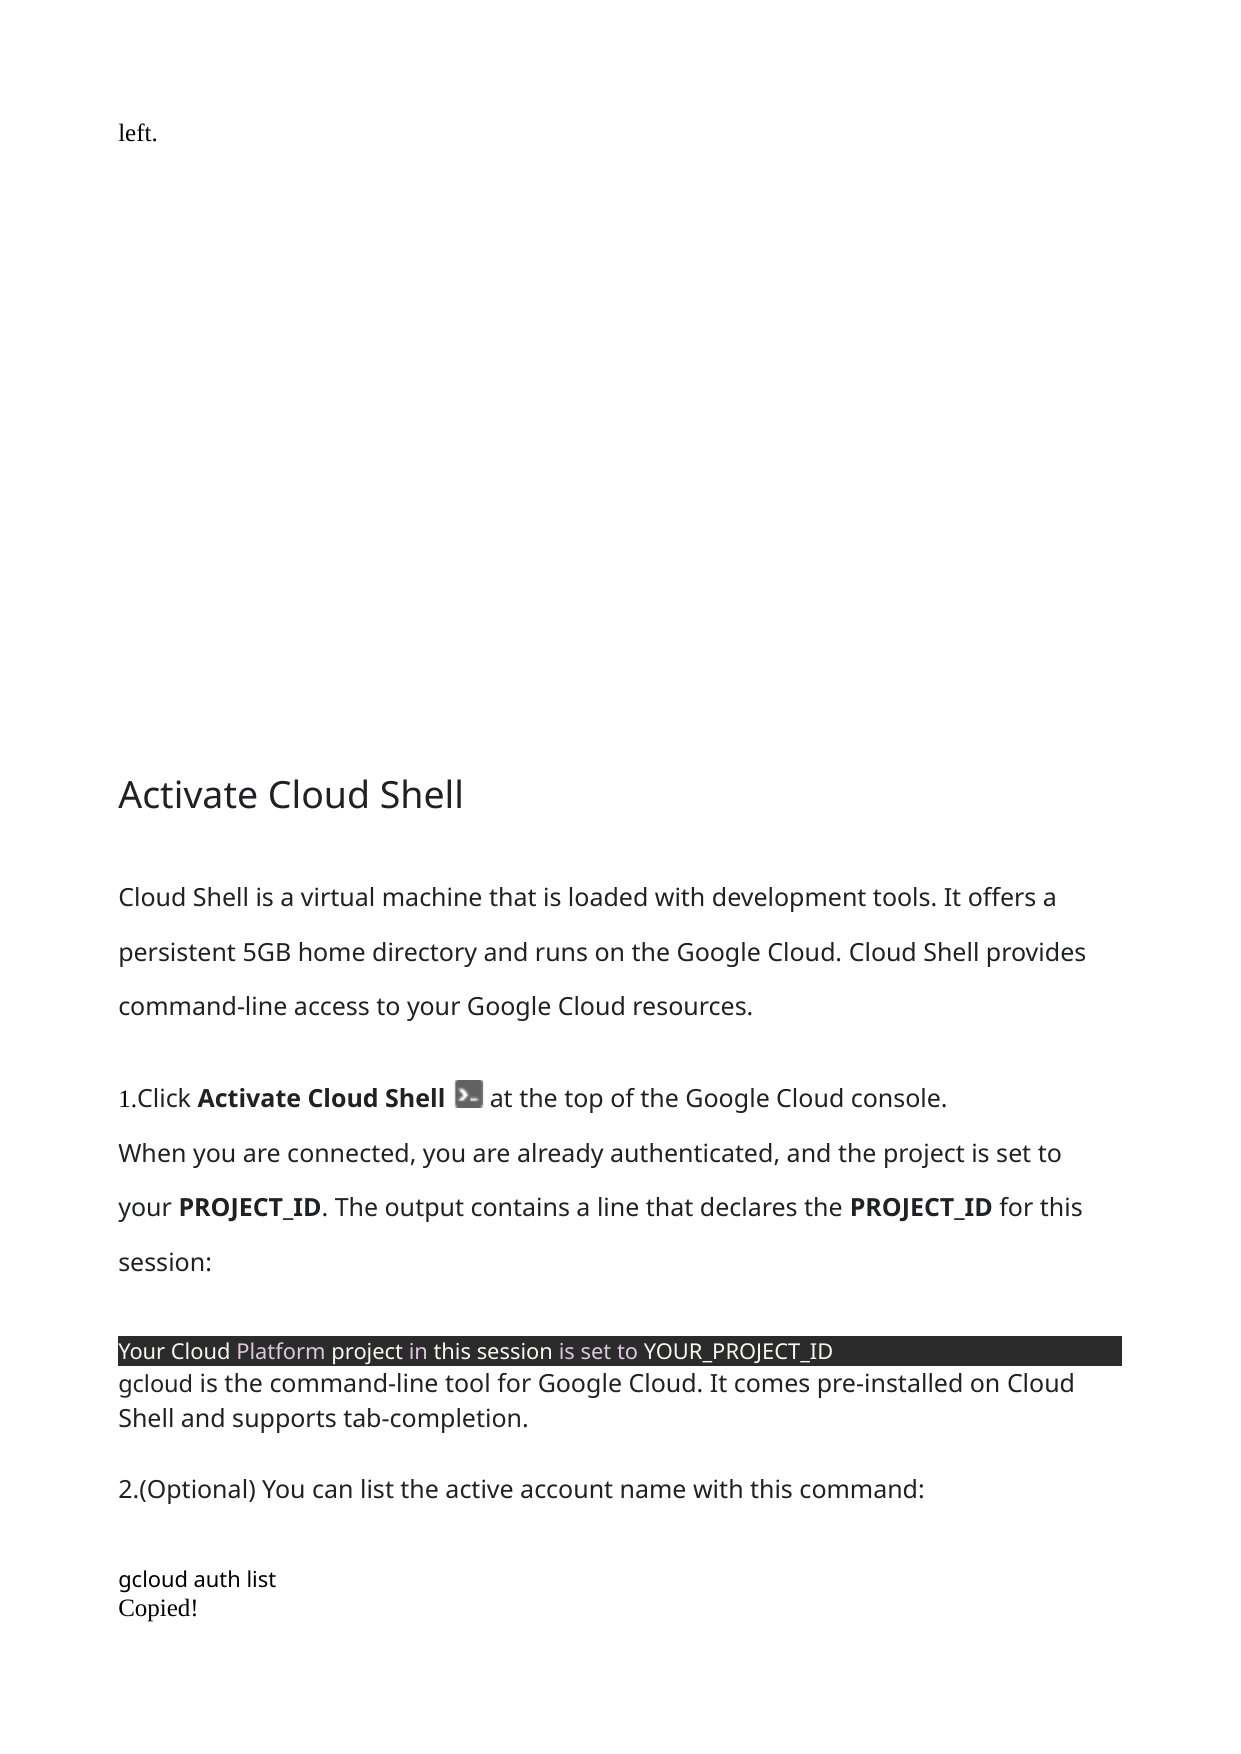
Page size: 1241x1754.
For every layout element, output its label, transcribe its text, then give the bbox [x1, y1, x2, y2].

list (Optional) You can list the active account name with this command: [118, 1472, 1122, 1506]
text left. [118, 118, 1122, 662]
text Your Cloud Platform project in this session is set to YOUR_PROJECT_ID [118, 1336, 1122, 1366]
subtitle Activate Cloud Shell [118, 768, 1122, 819]
picture [451, 1080, 484, 1108]
text gcloud auth list [118, 1564, 1122, 1593]
text Cloud Shell is a virtual machine that is loaded with development tools. It offers a persistent 5GB home directory and runs on the Google Cloud. Cloud Shell provides command-line access to your Google Cloud resources. [118, 880, 1122, 1023]
text Copied! [118, 1593, 1109, 1622]
text gcloud is the command-line tool for Google Cloud. It comes pre-installed on Cloud Shell and supports tab-completion. [118, 1366, 1122, 1434]
list Click Activate Cloud Shell at the top of the Google Cloud console. [118, 1081, 1122, 1115]
text When you are connected, you are already authenticated, and the project is set to your PROJECT_ID. The output contains a line that declares the PROJECT_ID for this session: [118, 1135, 1122, 1278]
